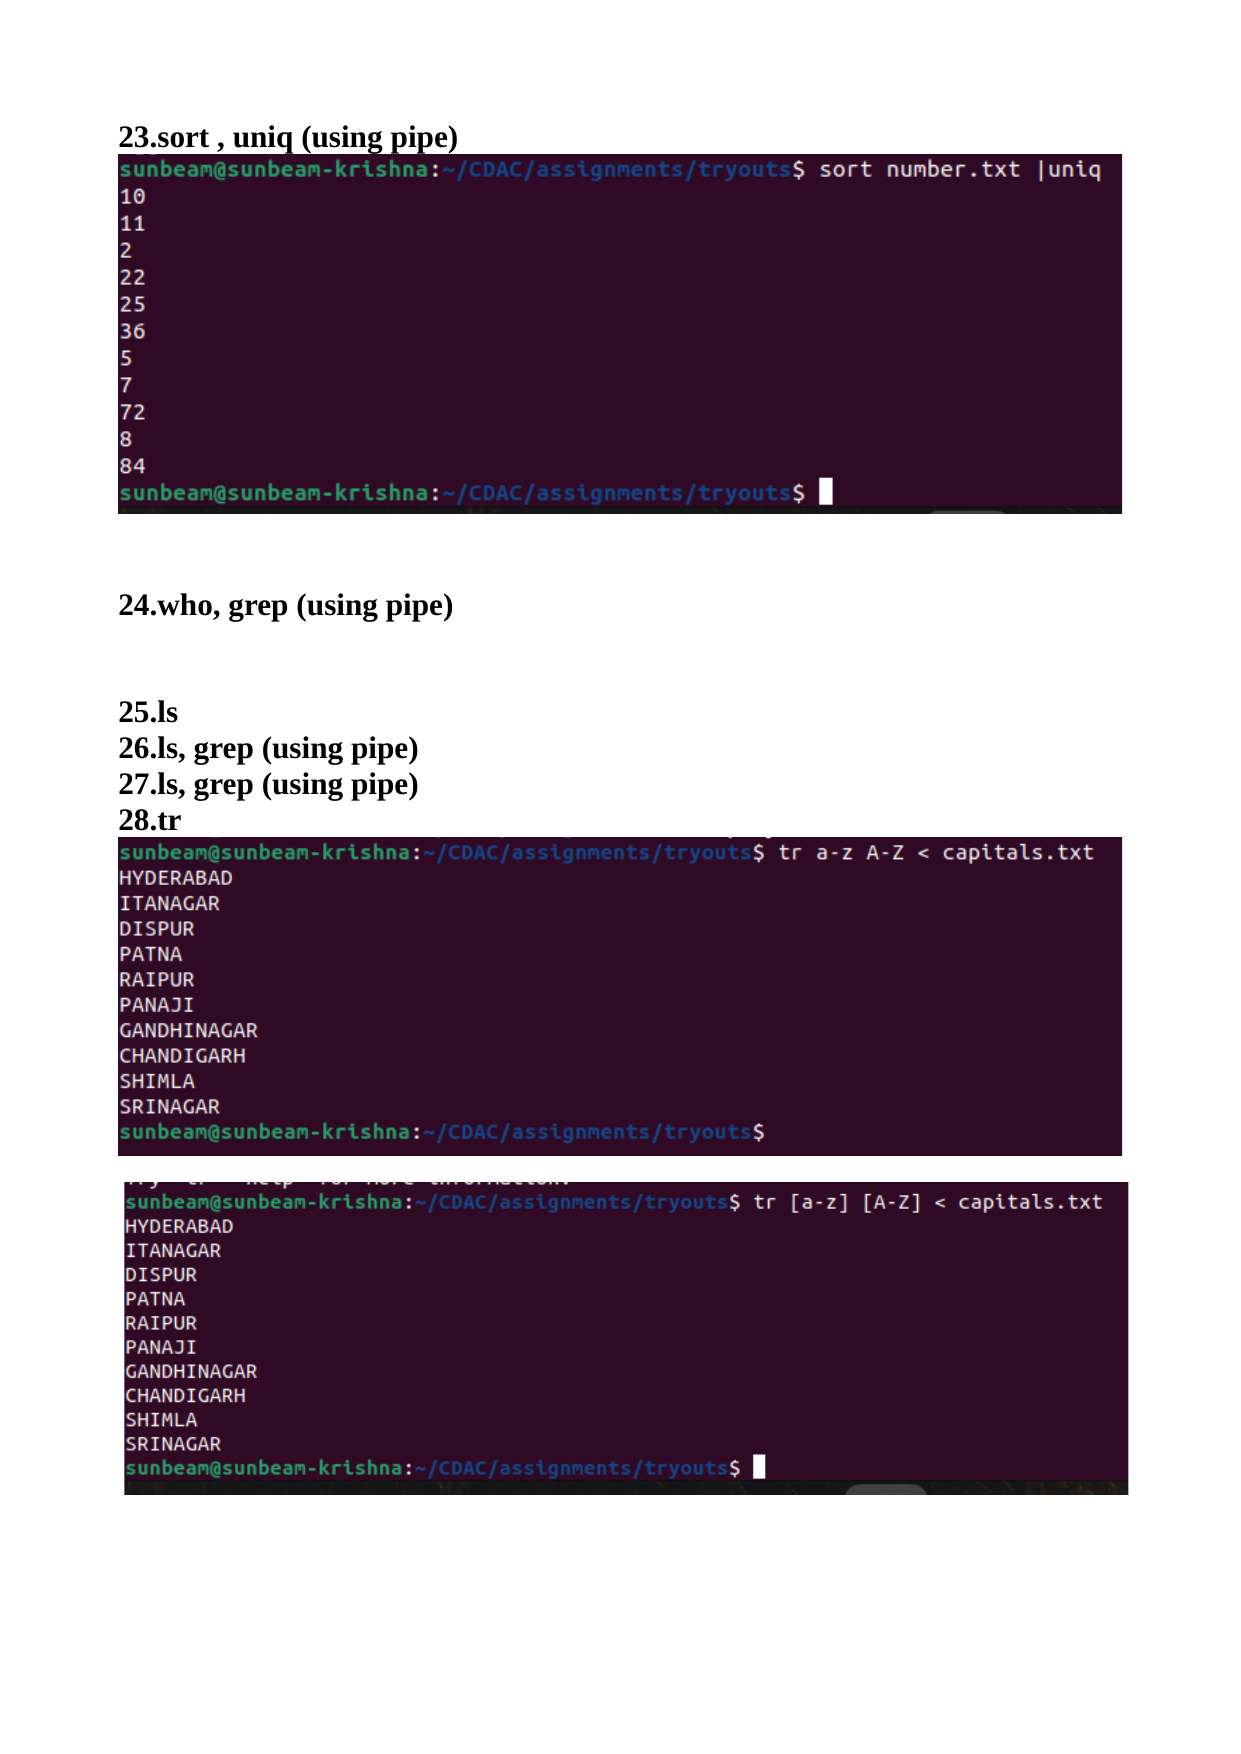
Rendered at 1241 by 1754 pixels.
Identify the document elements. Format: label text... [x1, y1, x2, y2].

text 24.who, grep (using pipe) [118, 586, 1122, 622]
text 23.sort , uniq (using pipe) [118, 118, 1122, 154]
text 26.ls, grep (using pipe) [118, 730, 1122, 766]
picture [118, 837, 1123, 1156]
picture [124, 1182, 1129, 1495]
text 25.ls [118, 694, 1122, 730]
text 27.ls, grep (using pipe) [118, 766, 1122, 802]
picture [118, 154, 1123, 514]
text 28.tr [118, 802, 1122, 837]
